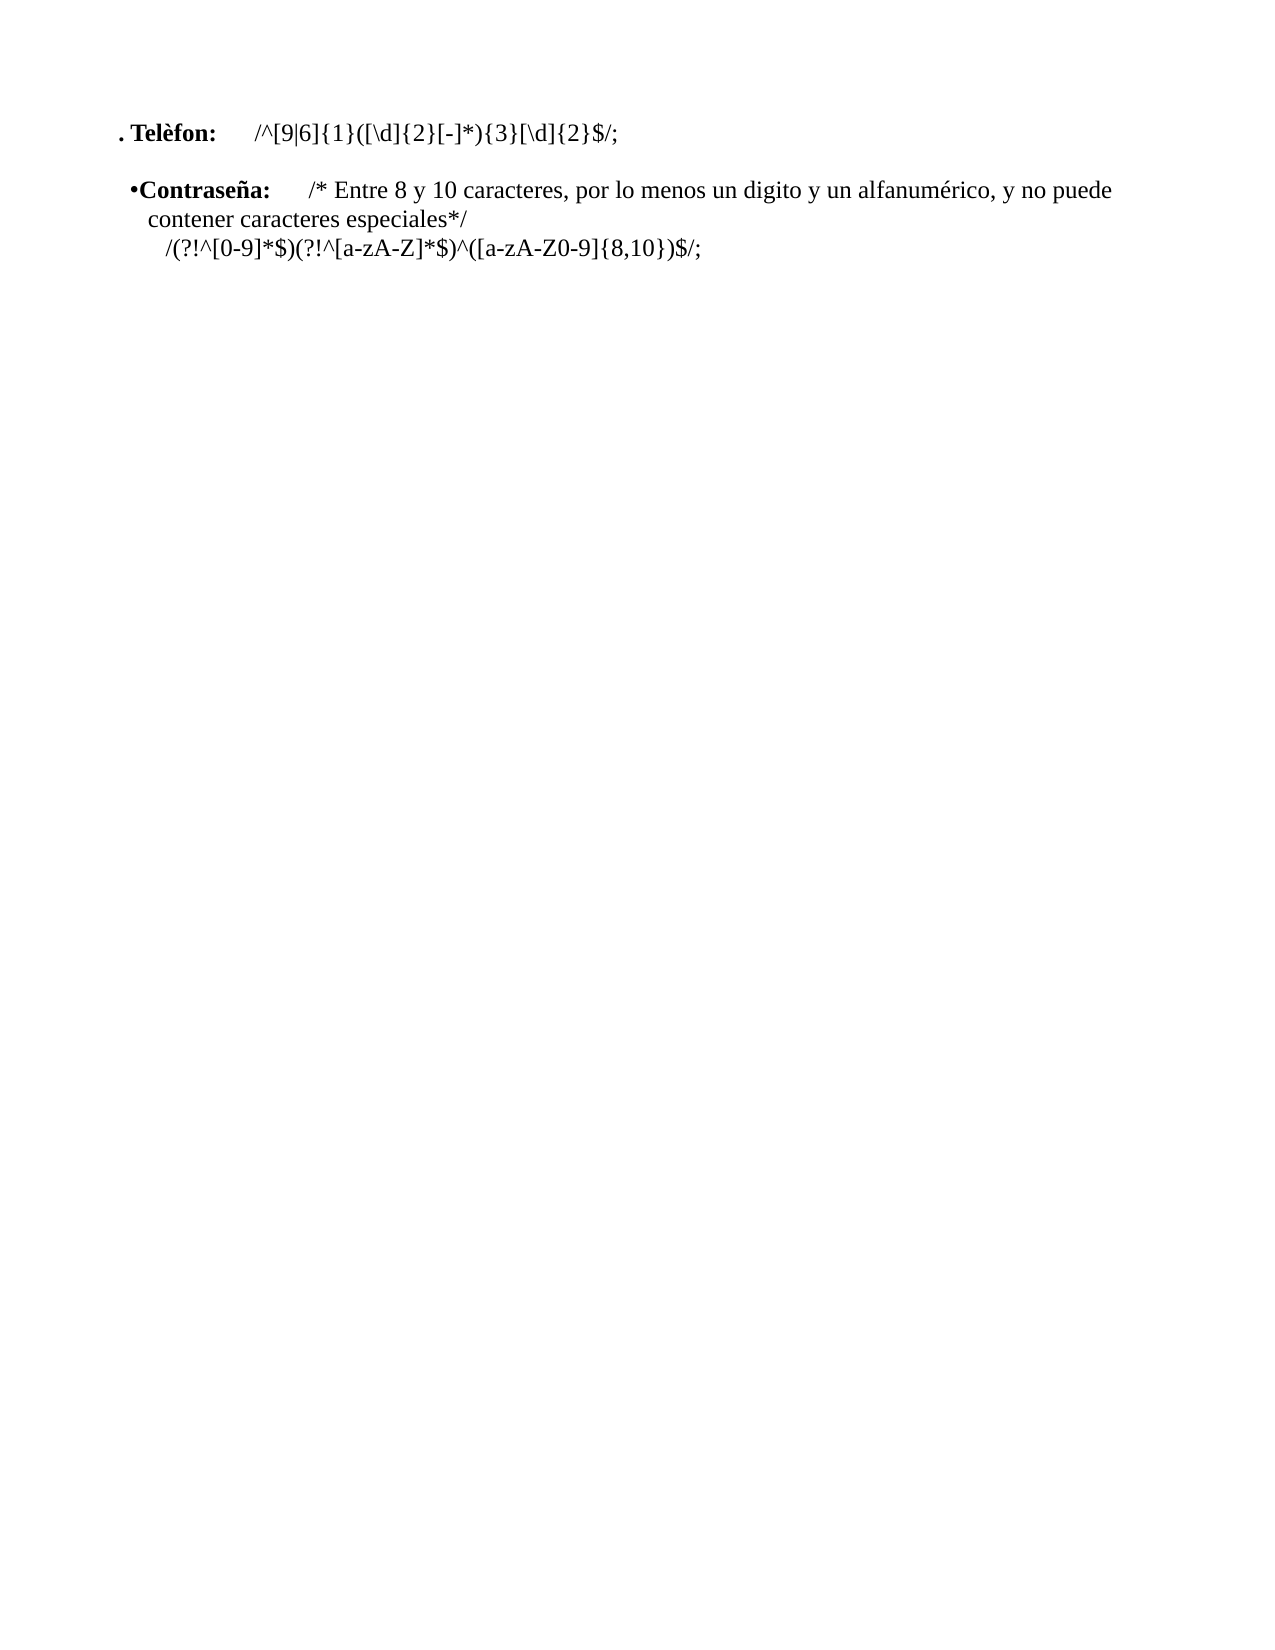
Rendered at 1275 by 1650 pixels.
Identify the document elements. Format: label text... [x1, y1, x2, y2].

list Contraseña: /* Entre 8 y 10 caracteres, por lo menos un digito y un alfanumérico, y no puede contener caracteres especiales*/ [130, 176, 1157, 233]
text . Telèfon: /^[9|6]{1}([\d]{2}[-]*){3}[\d]{2}$/; [118, 118, 1157, 147]
text /(?!^[0-9]*$)(?!^[a-zA-Z]*$)^([a-zA-Z0-9]{8,10})$/; [148, 233, 1157, 262]
